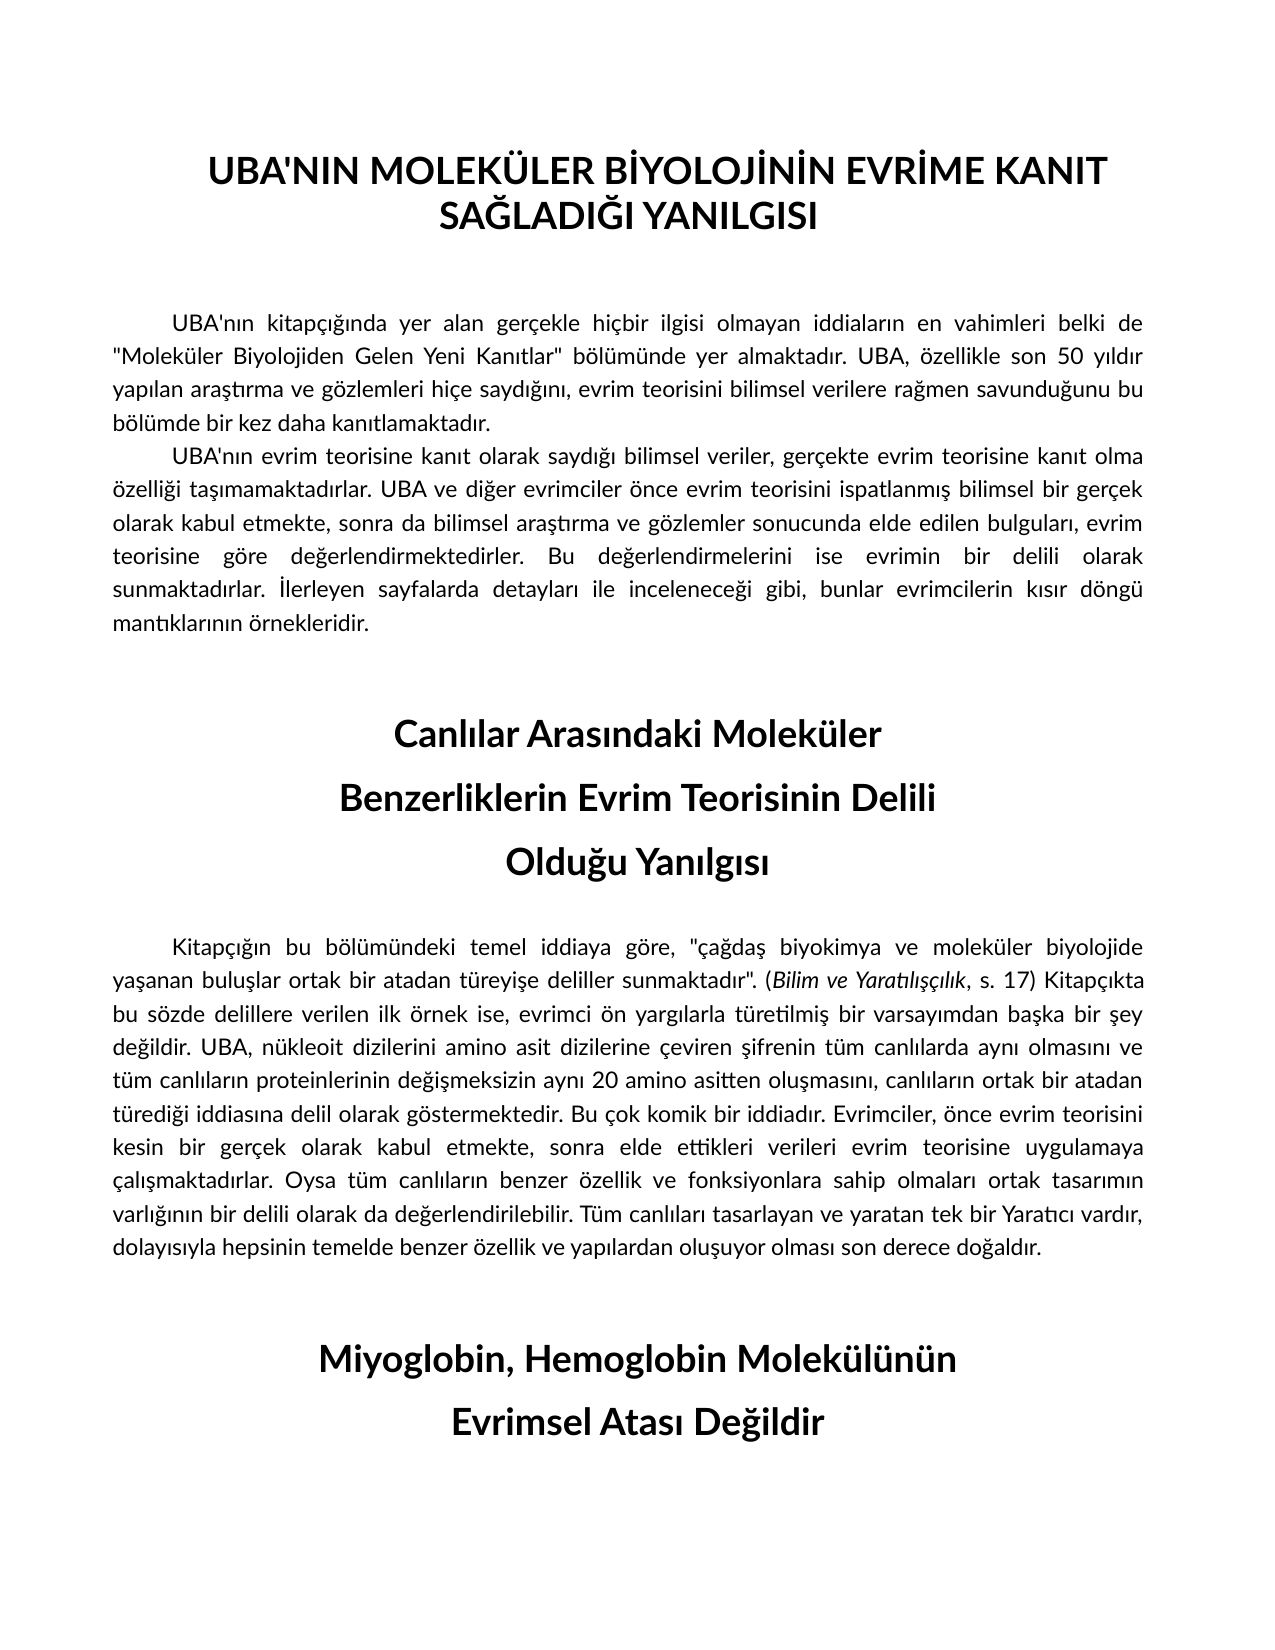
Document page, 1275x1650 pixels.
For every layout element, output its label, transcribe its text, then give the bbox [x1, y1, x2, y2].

text UBA'nın kitapçığında yer alan gerçekle hiçbir ilgisi olmayan iddiaların en vahimleri belki de "Moleküler Biyolojiden Gelen Yeni Kanıtlar" bölümünde yer almaktadır. UBA, özellikle son 50 yıldır yapılan araştırma ve gözlemleri hiçe saydığını, evrim teorisini bilimsel verilere rağmen savunduğunu bu bölümde bir kez daha kanıtlamaktadır. [112, 304, 1145, 438]
text UBA'nın evrim teorisine kanıt olarak saydığı bilimsel veriler, gerçekte evrim teorisine kanıt olma özelliği taşımamaktadırlar. UBA ve diğer evrimciler önce evrim teorisini ispatlanmış bilimsel bir gerçek olarak kabul etmekte, sonra da bilimsel araştırma ve gözlemler sonucunda elde edilen bulguları, evrim teorisine göre değerlendirmektedirler. Bu değerlendirmelerini ise evrimin bir delili olarak sunmaktadırlar. İlerleyen sayfalarda detayları ile inceleneceği gibi, bunlar evrimcilerin kısır döngü mantıklarının örnekleridir. [112, 438, 1145, 638]
subtitle Evrimsel Atası Değildir [112, 1399, 1162, 1444]
subtitle Olduğu Yanılgısı [112, 838, 1162, 883]
subtitle UBA'NIN MOLEKÜLER BİYOLOJİNİN EVRİME KANIT SAĞLADIĞI YANILGISI [112, 148, 1145, 238]
subtitle Benzerliklerin Evrim Teorisinin Delili [112, 774, 1162, 819]
subtitle Miyoglobin, Hemoglobin Molekülünün [112, 1335, 1162, 1380]
text Kitapçığın bu bölümündeki temel iddiaya göre, "çağdaş biyokimya ve moleküler biyolojide yaşanan buluşlar ortak bir atadan türeyişe deliller sunmaktadır". (Bilim ve Yaratılışçılık, s. 17) Kitapçıkta bu sözde delillere verilen ilk örnek ise, evrimci ön yargılarla türetilmiş bir varsayımdan başka bir şey değildir. UBA, nükleoit dizilerini amino asit dizilerine çeviren şifrenin tüm canlılarda aynı olmasını ve tüm canlıların proteinlerinin değişmeksizin aynı 20 amino asitten oluşmasını, canlıların ortak bir atadan türediği iddiasına delil olarak göstermektedir. Bu çok komik bir iddiadır. Evrimciler, önce evrim teorisini kesin bir gerçek olarak kabul etmekte, sonra elde ettikleri verileri evrim teorisine uygulamaya çalışmaktadırlar. Oysa tüm canlıların benzer özellik ve fonksiyonlara sahip olmaları ortak tasarımın varlığının bir delili olarak da değerlendirilebilir. Tüm canlıları tasarlayan ve yaratan tek bir Yaratıcı vardır, dolayısıyla hepsinin temelde benzer özellik ve yapılardan oluşuyor olması son derece doğaldır. [112, 929, 1145, 1262]
subtitle Canlılar Arasındaki Moleküler [112, 711, 1162, 756]
